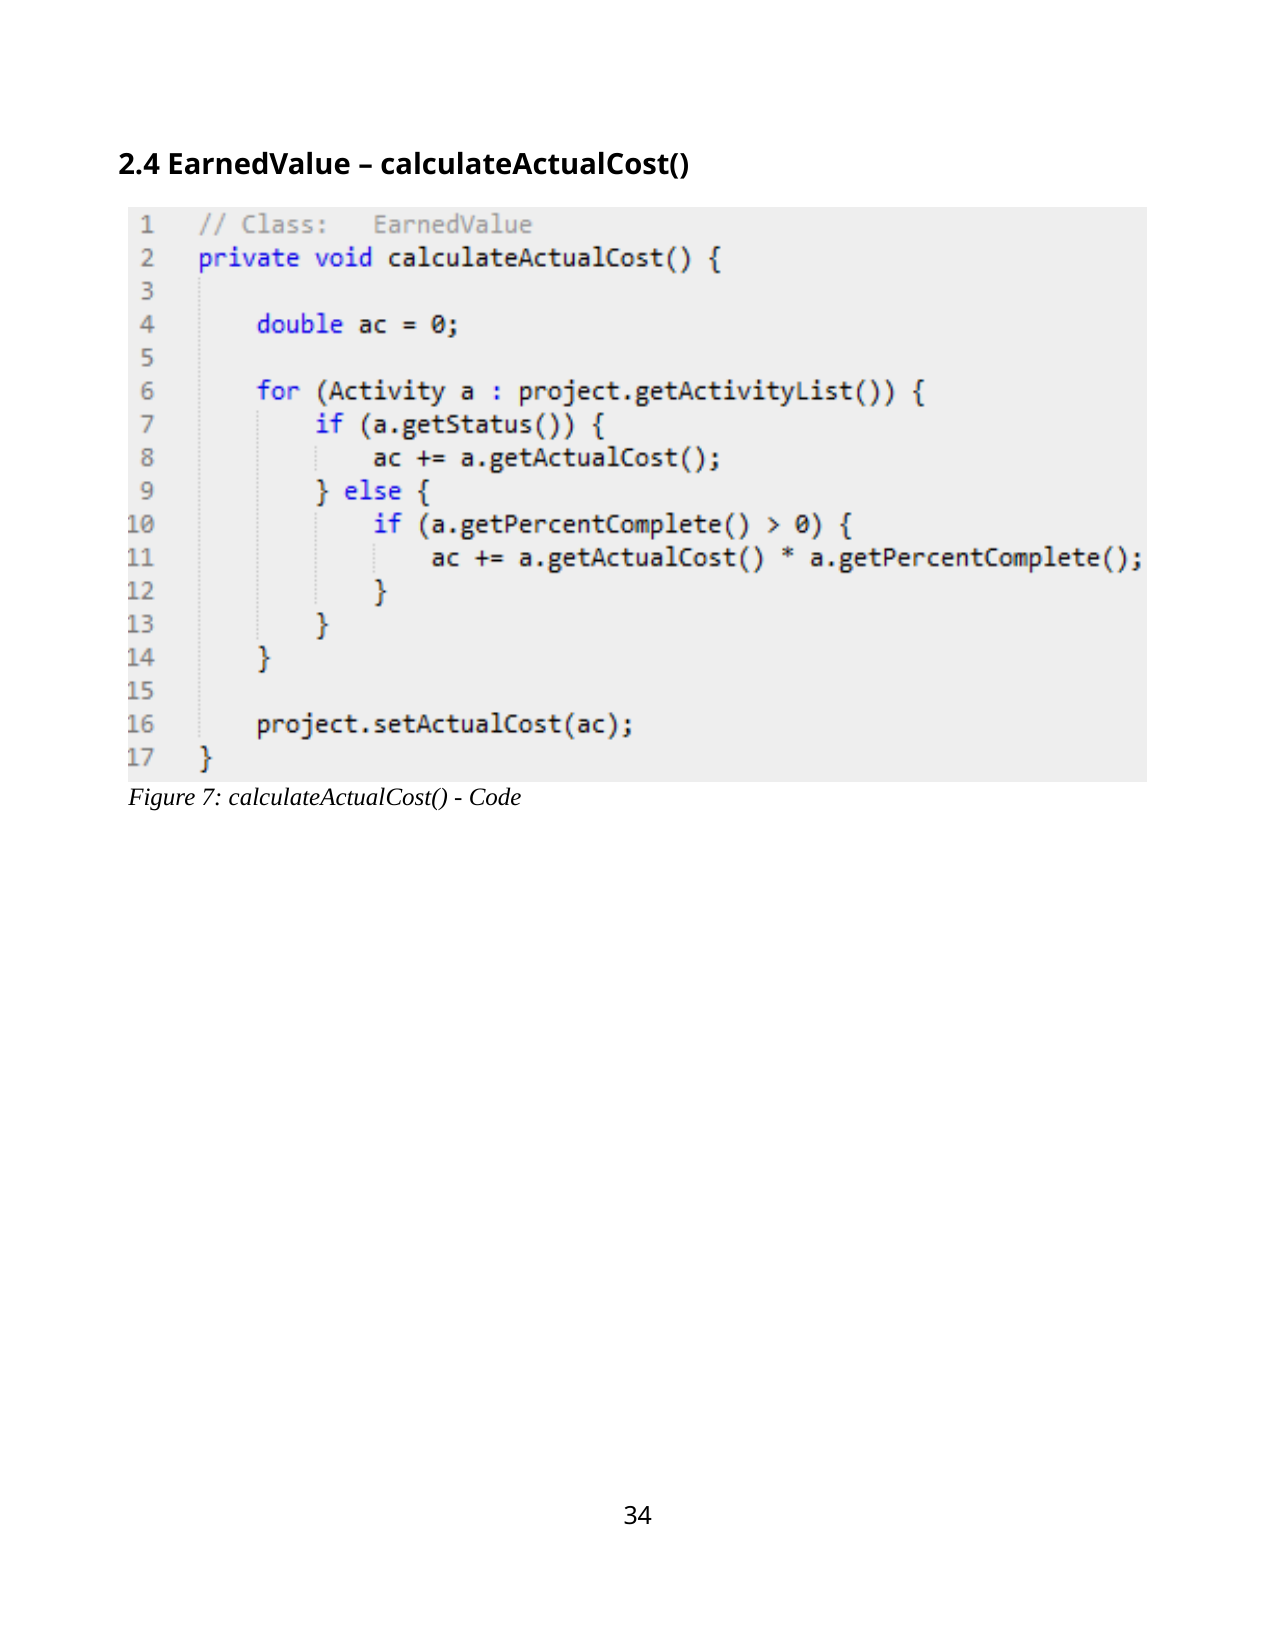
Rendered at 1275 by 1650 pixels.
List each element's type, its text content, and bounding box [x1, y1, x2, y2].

subtitle 2.4 EarnedValue – calculateActualCost() [118, 143, 1157, 183]
text Figure 7: calculateActualCost() - Code [128, 782, 1147, 810]
picture [128, 207, 1147, 782]
